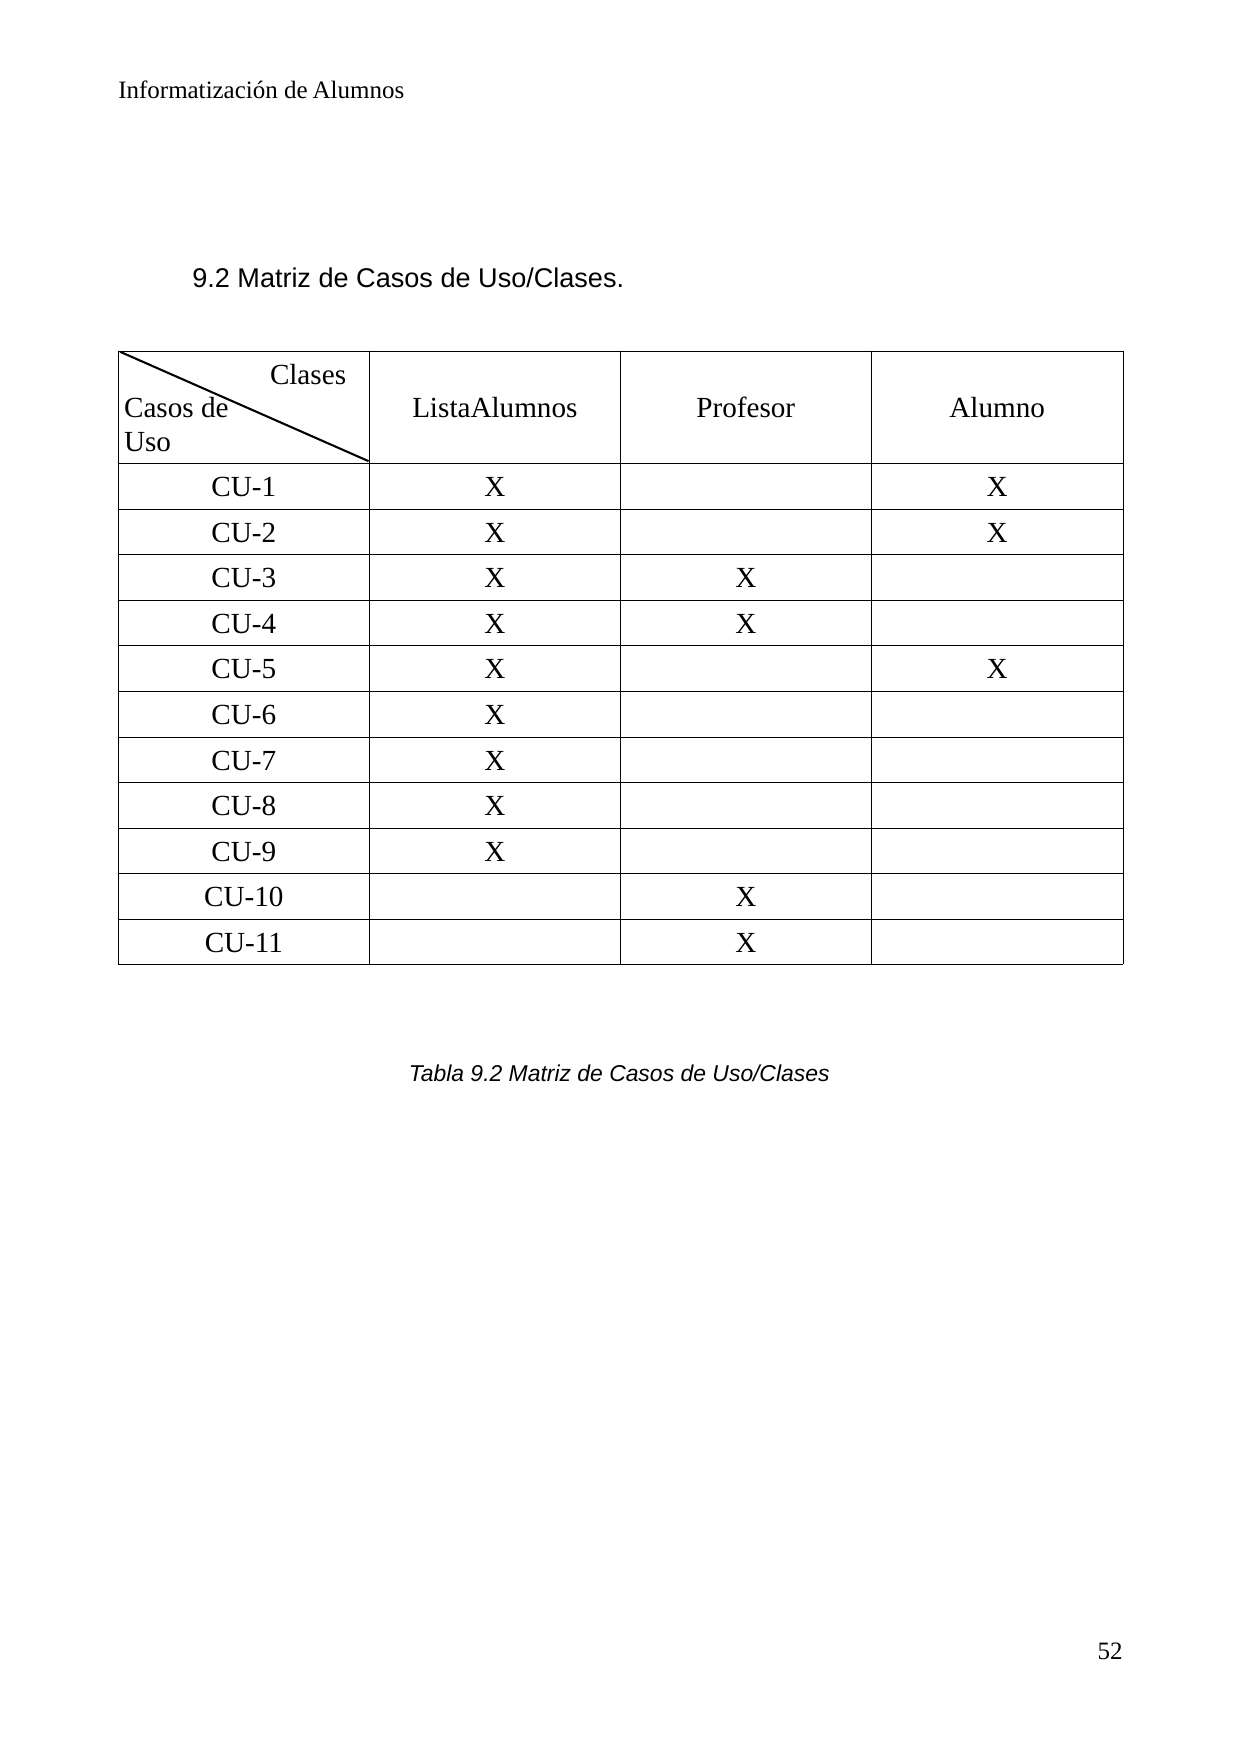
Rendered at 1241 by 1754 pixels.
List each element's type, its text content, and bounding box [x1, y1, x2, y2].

table_cell X [621, 920, 871, 964]
table_cell [621, 464, 871, 509]
table_cell CU-8 [119, 783, 369, 827]
table_cell [621, 646, 871, 691]
table_cell X [370, 692, 620, 736]
table_cell CU-2 [119, 510, 369, 554]
table_header Clases Casos de Uso [126, 352, 369, 459]
table_cell [872, 829, 1123, 873]
table_cell CU-3 [119, 555, 369, 600]
table_cell [872, 783, 1123, 827]
table_cell [872, 692, 1123, 736]
table_cell [621, 692, 871, 736]
table_cell [872, 555, 1123, 600]
table_cell X [370, 829, 620, 873]
table_cell [621, 510, 871, 554]
table_cell X [370, 738, 620, 782]
table_header Clases Casos de Uso [119, 353, 367, 463]
table_cell X [370, 555, 620, 600]
table_cell CU-10 [119, 874, 369, 918]
text 9.2 Matriz de Casos de Uso/Clases. [118, 262, 1122, 293]
table_cell X [370, 783, 620, 827]
table_cell [621, 829, 871, 873]
table_cell X [872, 464, 1123, 509]
table_cell X [621, 555, 871, 600]
table_cell CU-6 [119, 692, 369, 736]
table_cell [872, 874, 1123, 918]
table_cell [621, 783, 871, 827]
table_cell CU-11 [119, 920, 369, 964]
table_cell CU-7 [119, 738, 369, 782]
table_cell X [370, 464, 620, 509]
table_cell [872, 738, 1123, 782]
table_cell CU-1 [119, 464, 369, 509]
text Tabla 9.2 Matriz de Casos de Uso/Clases [118, 1060, 1122, 1087]
table_cell CU-5 [119, 646, 369, 691]
table_cell [621, 738, 871, 782]
table_cell X [872, 646, 1123, 691]
table_cell X [370, 646, 620, 691]
table_cell [872, 601, 1123, 645]
table_cell X [370, 510, 620, 554]
table_cell CU-9 [119, 829, 369, 873]
table_cell [872, 920, 1123, 964]
table_header Alumno [872, 352, 1123, 463]
table_cell X [621, 601, 871, 645]
table_cell X [621, 874, 871, 918]
table_cell X [872, 510, 1123, 554]
table_cell CU-4 [119, 601, 369, 645]
table_header ListaAlumnos [370, 352, 620, 463]
table_cell [370, 920, 620, 964]
table_header Profesor [621, 352, 871, 463]
table_cell X [370, 601, 620, 645]
table_cell [370, 874, 620, 918]
